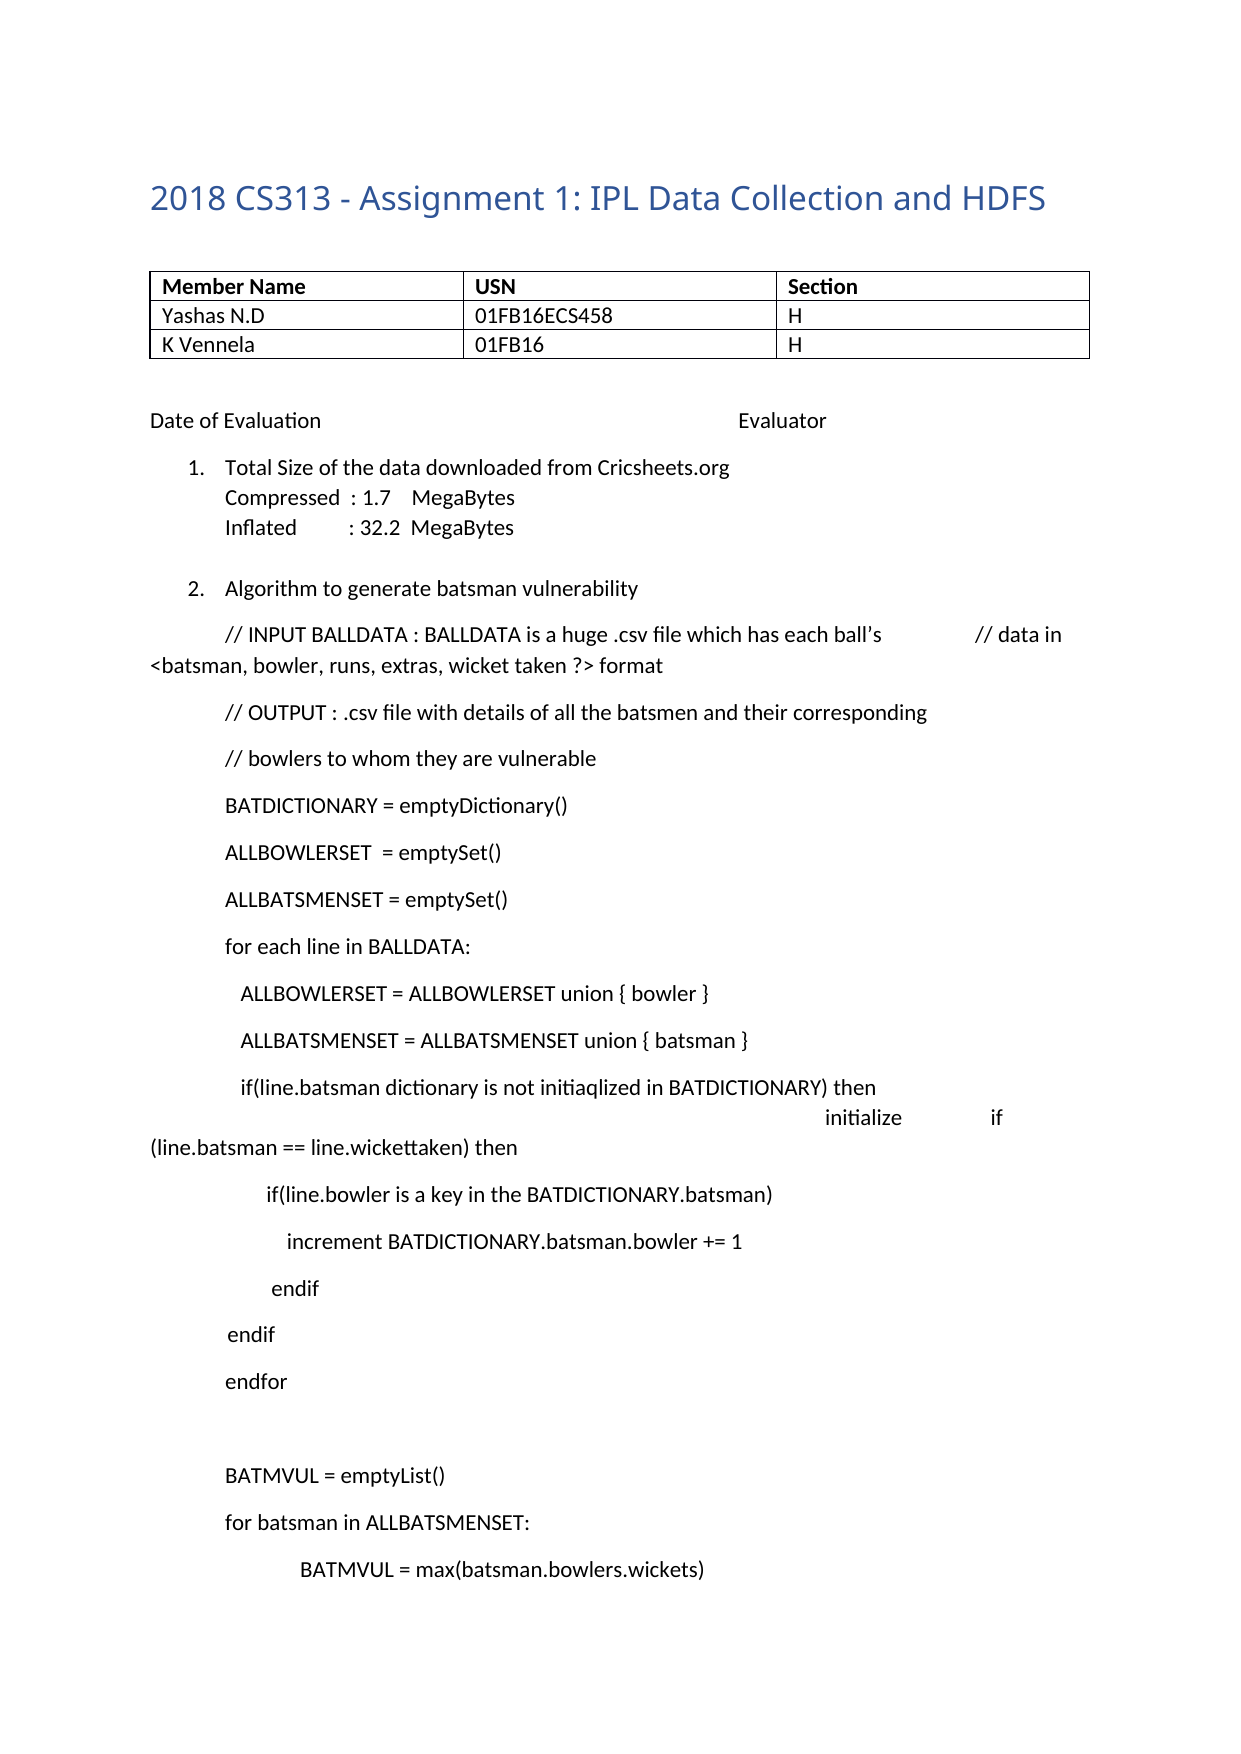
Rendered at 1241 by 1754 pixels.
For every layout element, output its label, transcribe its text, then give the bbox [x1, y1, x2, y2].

text // INPUT BALLDATA : BALLDATA is a huge .csv file which has each ball’s // data in <batsman, bowler, runs, extras, wicket taken ?> format [150, 621, 1090, 679]
list Algorithm to generate batsman vulnerability [187, 574, 1090, 602]
table_cell K Vennela [151, 330, 463, 358]
text // OUTPUT : .csv file with details of all the batsmen and their corresponding [150, 698, 1090, 726]
text endif [150, 1274, 1090, 1302]
text endfor [150, 1367, 1090, 1395]
subtitle 2018 CS313 - Assignment 1: IPL Data Collection and HDFS [150, 175, 1090, 220]
text BATMVUL = max(batsman.bowlers.wickets) [150, 1555, 1090, 1583]
text ALLBATSMENSET = ALLBATSMENSET union { batsman } [150, 1026, 1090, 1054]
text for each line in BALLDATA: [150, 932, 1090, 960]
text if(line.bowler is a key in the BATDICTIONARY.batsman) [150, 1180, 1090, 1208]
text for batsman in ALLBATSMENSET: [150, 1508, 1090, 1536]
text endif [150, 1321, 1090, 1348]
table_cell 01FB16ECS458 [464, 301, 776, 329]
table_header USN [464, 272, 776, 300]
table_cell Yashas N.D [151, 301, 463, 329]
text ALLBATSMENSET = emptySet() [150, 885, 1090, 913]
table_header Member Name [151, 272, 463, 300]
table_cell H [777, 301, 1089, 329]
list Compressed : 1.7 MegaBytes [187, 483, 1090, 511]
list Inflated : 32.2 MegaBytes [187, 513, 1090, 541]
text increment BATDICTIONARY.batsman.bowler += 1 [150, 1227, 1090, 1255]
text ALLBOWLERSET = emptySet() [150, 838, 1090, 866]
table_cell H [777, 330, 1089, 358]
text if(line.batsman dictionary is not initiaqlized in BATDICTIONARY) then initialize if (line.batsman == line.wickettaken) then [150, 1073, 1090, 1161]
text ALLBOWLERSET = ALLBOWLERSET union { bowler } [150, 979, 1090, 1007]
list Total Size of the data downloaded from Cricsheets.org [187, 453, 1090, 481]
text BATDICTIONARY = emptyDictionary() [150, 791, 1090, 819]
text // bowlers to whom they are vulnerable [150, 744, 1090, 772]
text Date of Evaluation Evaluator [150, 406, 1090, 434]
table_header Section [777, 272, 1089, 300]
table_cell 01FB16 [464, 330, 776, 358]
text BATMVUL = emptyList() [150, 1461, 1090, 1489]
